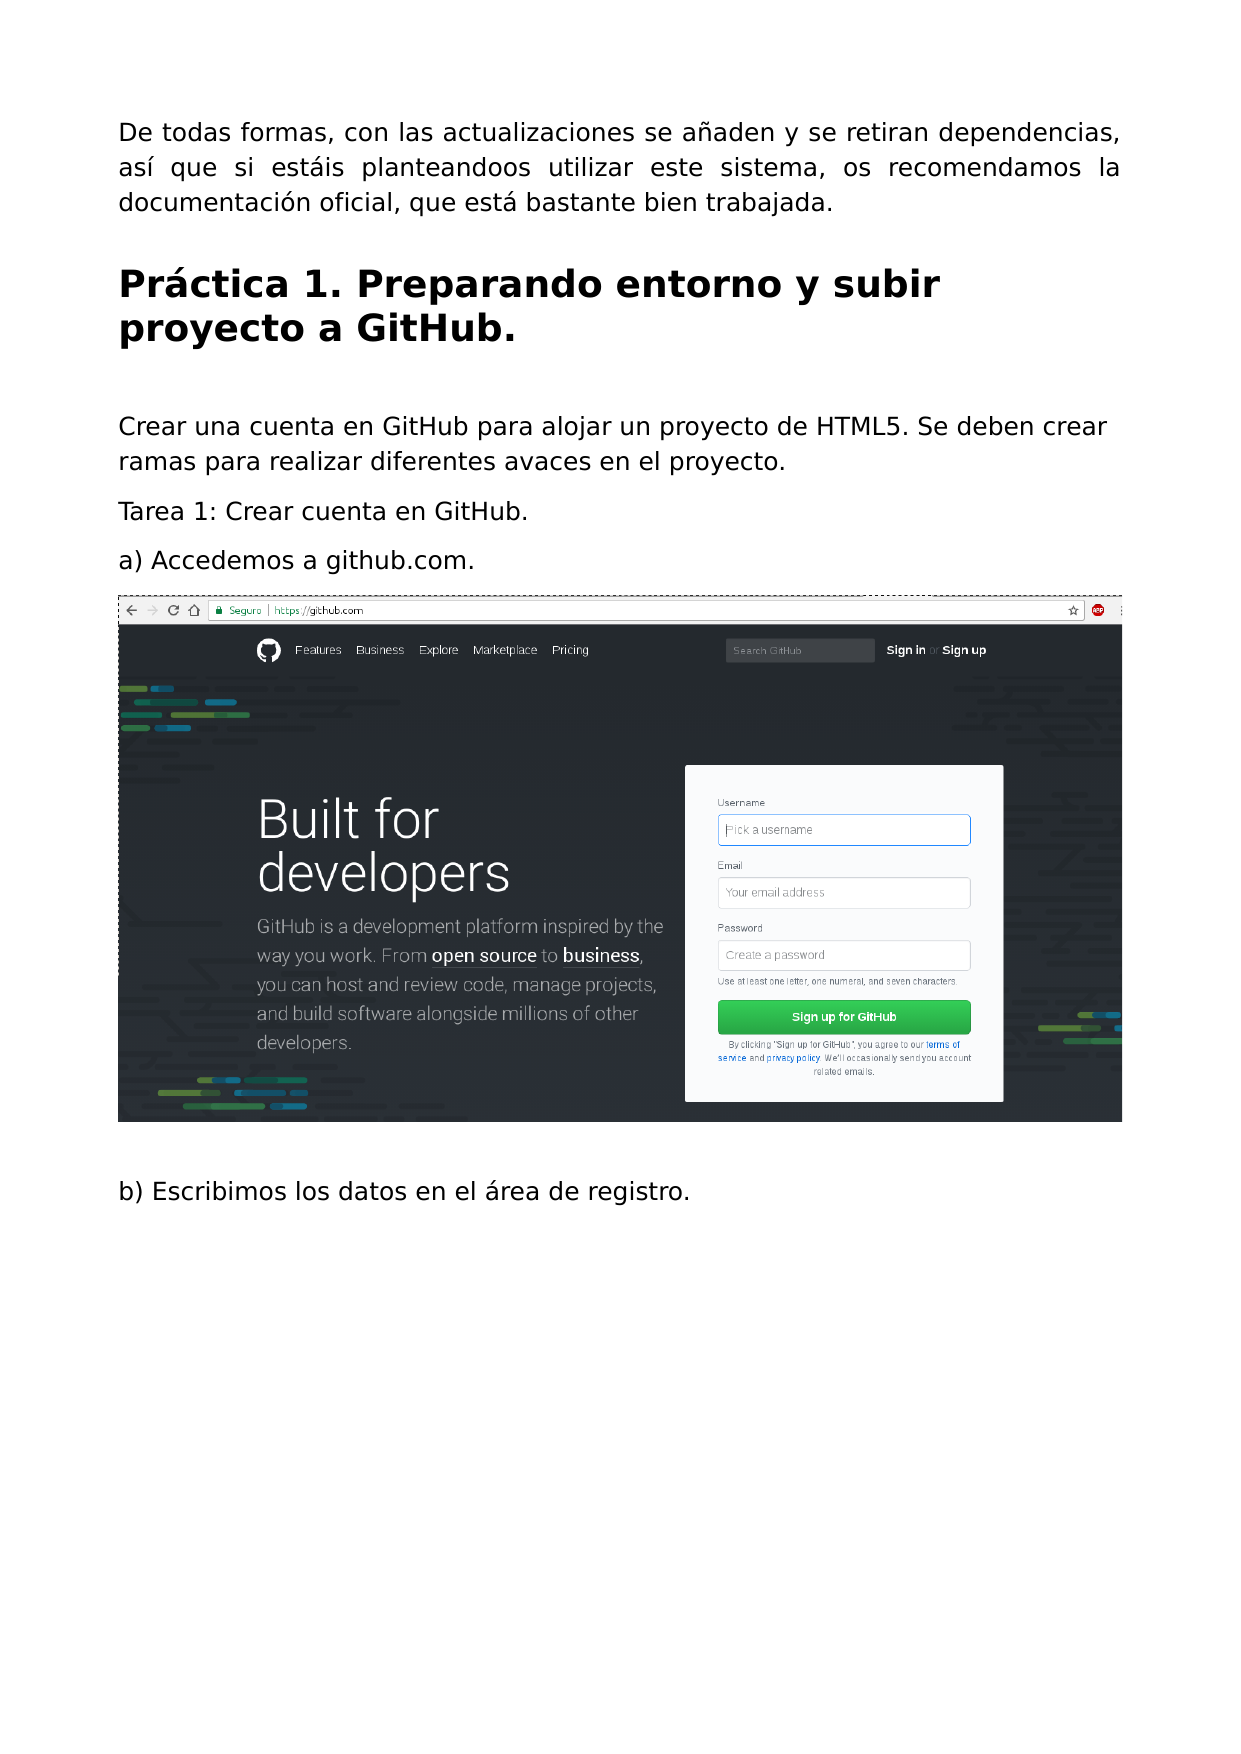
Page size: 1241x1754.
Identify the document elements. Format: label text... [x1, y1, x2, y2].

subtitle Práctica 1. Preparando entorno y subir proyecto a GitHub. [118, 263, 1122, 350]
text Crear una cuenta en GitHub para alojar un proyecto de HTML5. Se deben crear ramas para realizar diferentes avaces en el proyecto. [118, 412, 1122, 476]
text b) Escribimos los datos en el área de registro. [118, 1177, 1122, 1206]
text a) Accedemos a github.com. [118, 546, 1122, 575]
text De todas formas, con las actualizaciones se añaden y se retiran dependencias, así que si estáis planteandoos utilizar este sistema, os recomendamos la documentación oficial, que está bastante bien trabajada. [118, 118, 1122, 217]
text Tarea 1: Crear cuenta en GitHub. [118, 497, 1122, 526]
picture [118, 595, 1123, 1122]
